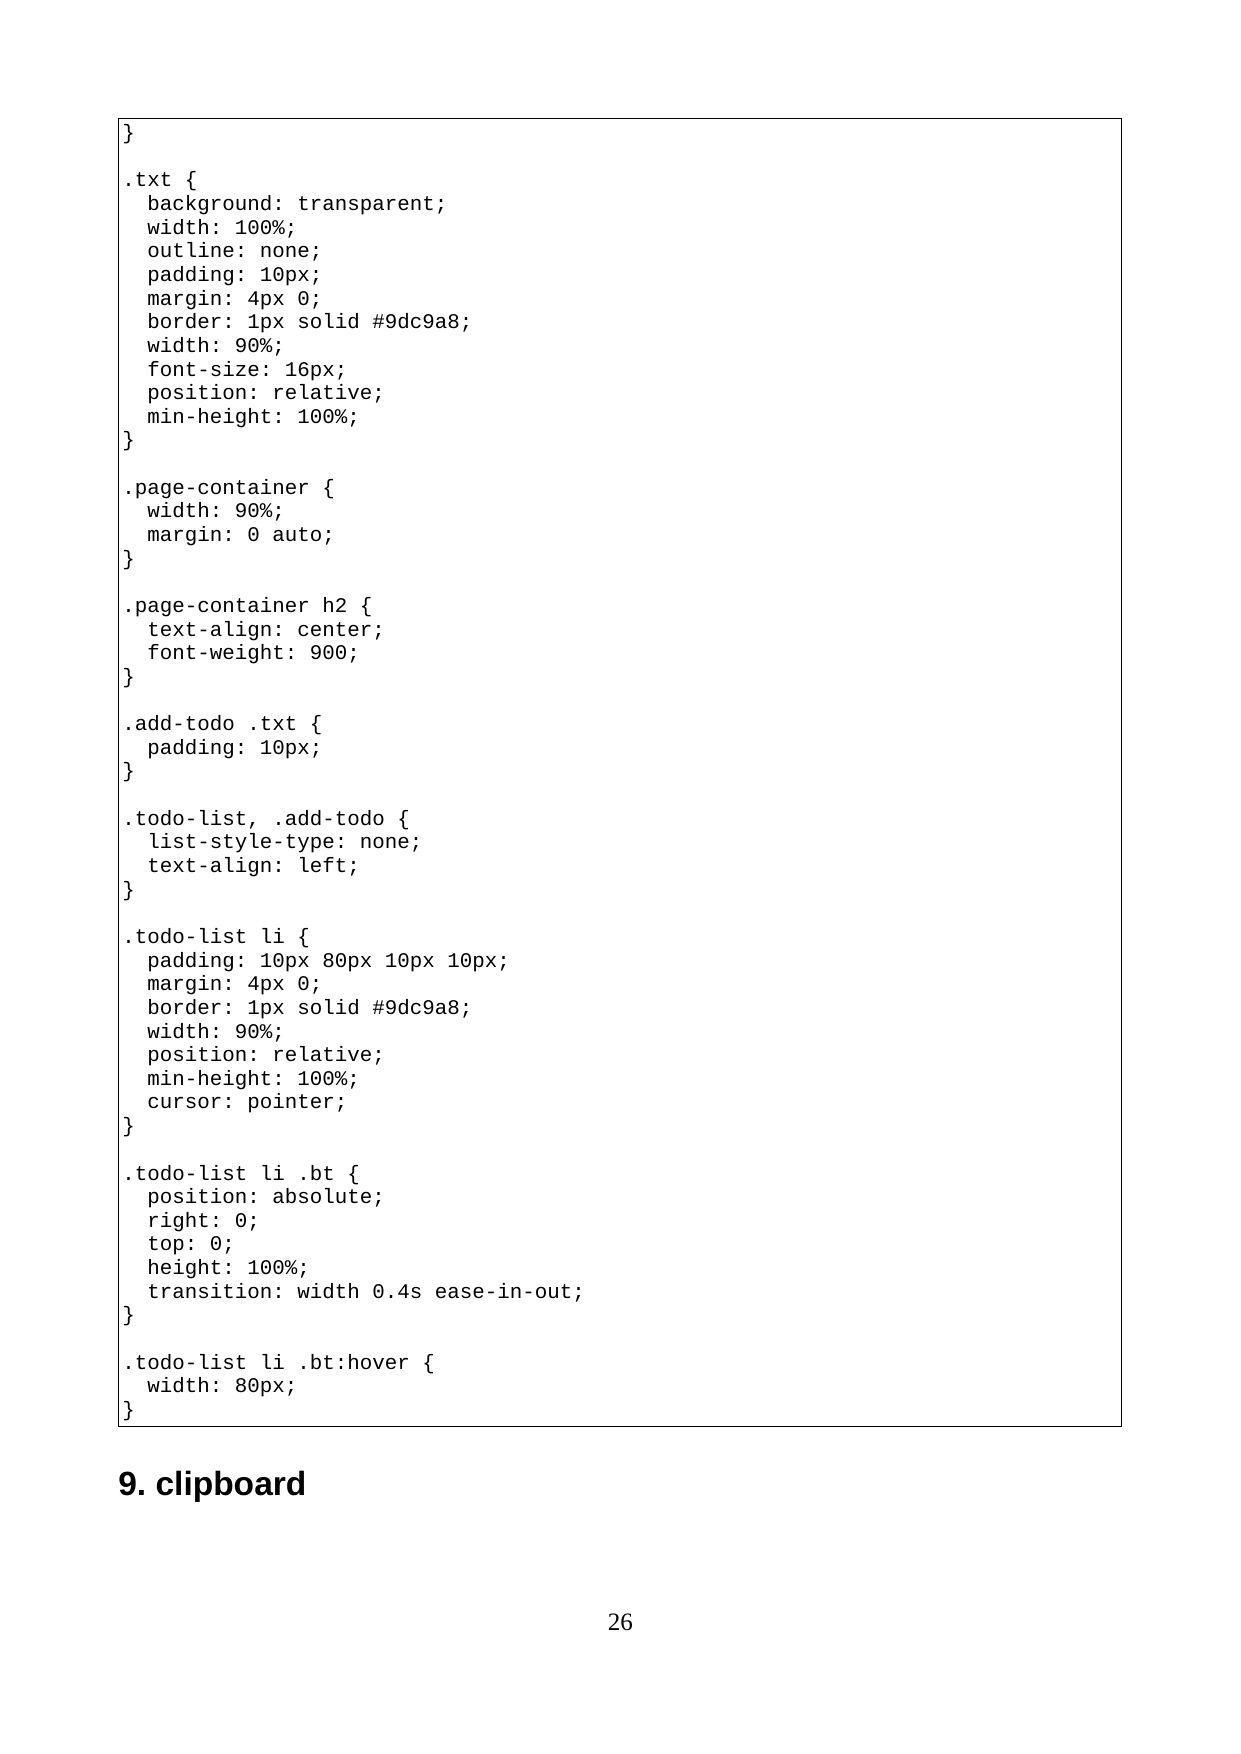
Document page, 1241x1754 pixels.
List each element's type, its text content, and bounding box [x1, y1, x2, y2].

text .page-container { [119, 473, 1121, 496]
text top: 0; [119, 1229, 1121, 1253]
text position: relative; [119, 378, 1121, 402]
text text-align: left; [119, 851, 1121, 875]
text outline: none; [119, 236, 1121, 260]
text margin: 0 auto; [119, 520, 1121, 544]
text padding: 10px; [119, 733, 1121, 757]
text min-height: 100%; [119, 1064, 1121, 1088]
text background: transparent; [119, 189, 1121, 213]
text position: absolute; [119, 1182, 1121, 1206]
text } [119, 119, 1121, 142]
subtitle clipboard [118, 1464, 1122, 1503]
text padding: 10px; [119, 260, 1121, 284]
text } [119, 1300, 1121, 1324]
text width: 80px; [119, 1371, 1121, 1395]
text position: relative; [119, 1040, 1121, 1064]
text height: 100%; [119, 1253, 1121, 1277]
text list-style-type: none; [119, 827, 1121, 851]
text margin: 4px 0; [119, 969, 1121, 993]
text .todo-list li { [119, 922, 1121, 946]
text } [119, 426, 1121, 449]
text } [119, 757, 1121, 780]
text font-weight: 900; [119, 638, 1121, 662]
text width: 90%; [119, 496, 1121, 520]
text .todo-list li .bt { [119, 1158, 1121, 1182]
text transition: width 0.4s ease-in-out; [119, 1277, 1121, 1300]
text } [119, 662, 1121, 686]
text .txt { [119, 165, 1121, 189]
text .page-container h2 { [119, 591, 1121, 615]
text min-height: 100%; [119, 402, 1121, 426]
text margin: 4px 0; [119, 284, 1121, 307]
text width: 90%; [119, 1017, 1121, 1040]
text width: 90%; [119, 331, 1121, 354]
text right: 0; [119, 1206, 1121, 1229]
text cursor: pointer; [119, 1088, 1121, 1111]
text } [119, 1111, 1121, 1135]
text .todo-list, .add-todo { [119, 804, 1121, 827]
text .add-todo .txt { [119, 709, 1121, 733]
text } [119, 1395, 1121, 1426]
text font-size: 16px; [119, 354, 1121, 378]
text width: 100%; [119, 213, 1121, 236]
text padding: 10px 80px 10px 10px; [119, 946, 1121, 969]
text border: 1px solid #9dc9a8; [119, 307, 1121, 331]
text border: 1px solid #9dc9a8; [119, 993, 1121, 1017]
text text-align: center; [119, 615, 1121, 638]
text } [119, 875, 1121, 898]
text } [119, 544, 1121, 567]
text .todo-list li .bt:hover { [119, 1348, 1121, 1371]
